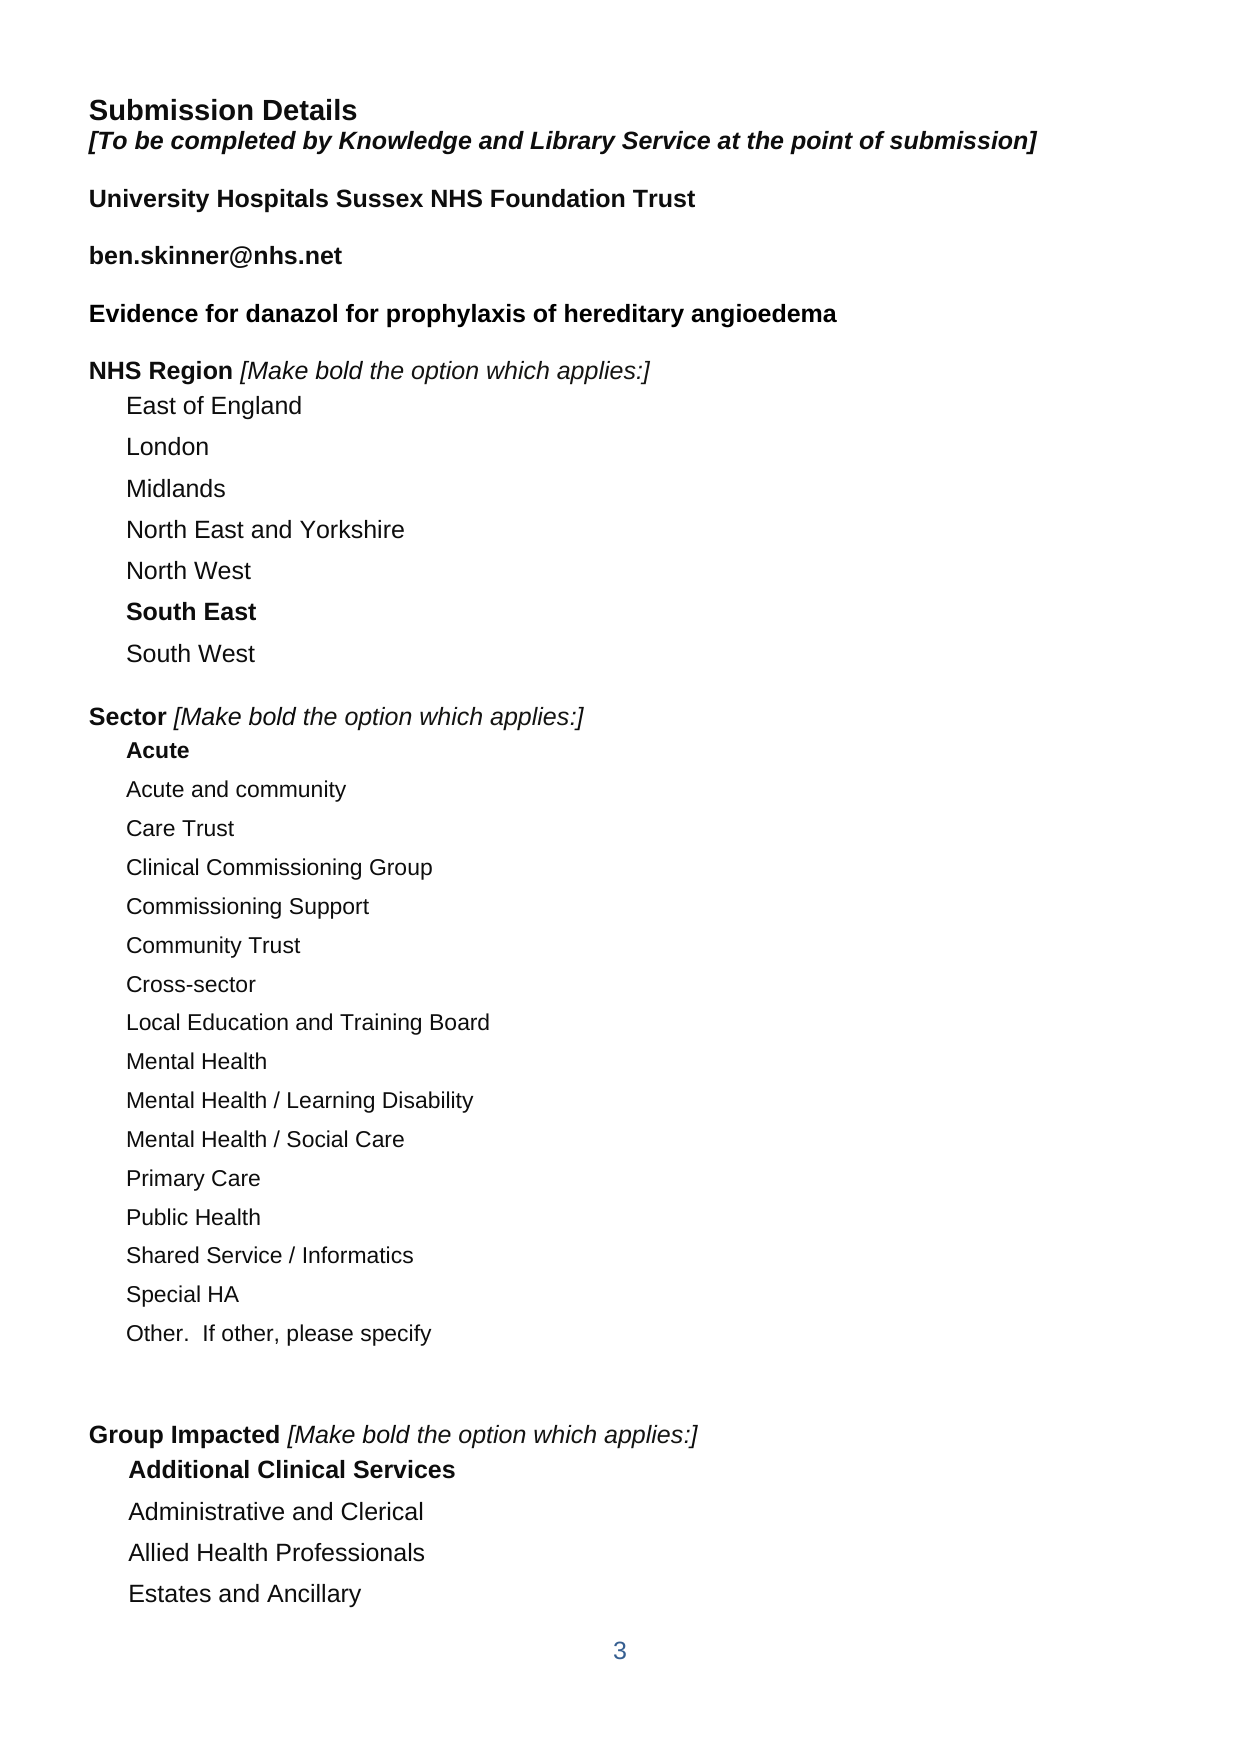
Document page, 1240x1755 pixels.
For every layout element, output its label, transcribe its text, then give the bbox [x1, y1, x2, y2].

text Mental Health [126, 1048, 1151, 1074]
text Estates and Ancillary [128, 1579, 1151, 1608]
text Group Impacted [Make bold the option which applies:] [89, 1420, 1151, 1449]
text Other. If other, please specify [126, 1320, 1151, 1347]
text North East and Yorkshire [126, 515, 1151, 544]
text ben.skinner@nhs.net [89, 241, 1151, 270]
text Evidence for danazol for prophylaxis of hereditary angioedema [89, 299, 1151, 327]
text London [126, 432, 1151, 461]
text Commissioning Support [126, 893, 1151, 919]
text [To be completed by Knowledge and Library Service at the point of submission] [89, 126, 1151, 155]
text Acute and community [126, 776, 1151, 803]
text Acute [126, 737, 1151, 764]
text North West [126, 556, 1151, 585]
text Special HA [126, 1281, 1151, 1308]
text South West [126, 639, 1151, 667]
text Mental Health / Social Care [126, 1126, 1151, 1152]
text East of England [126, 391, 1151, 420]
text Allied Health Professionals [128, 1538, 1151, 1567]
text South East [126, 597, 1151, 626]
text Mental Health / Learning Disability [126, 1087, 1151, 1113]
text Care Trust [126, 815, 1151, 841]
text Cross-sector [126, 971, 1151, 997]
text Sector [Make bold the option which applies:] [89, 702, 1151, 731]
text Additional Clinical Services [128, 1455, 1151, 1484]
text Local Education and Training Board [126, 1009, 1151, 1036]
text Administrative and Clerical [128, 1497, 1151, 1525]
text Primary Care [126, 1165, 1151, 1191]
text Submission Details [89, 93, 1151, 126]
text Shared Service / Informatics [126, 1242, 1151, 1269]
text NHS Region [Make bold the option which applies:] [89, 356, 1151, 385]
text Clinical Commissioning Group [126, 854, 1151, 880]
text Community Trust [126, 932, 1151, 958]
text Public Health [126, 1204, 1151, 1230]
text University Hospitals Sussex NHS Foundation Trust [89, 184, 1151, 212]
text Midlands [126, 474, 1151, 502]
